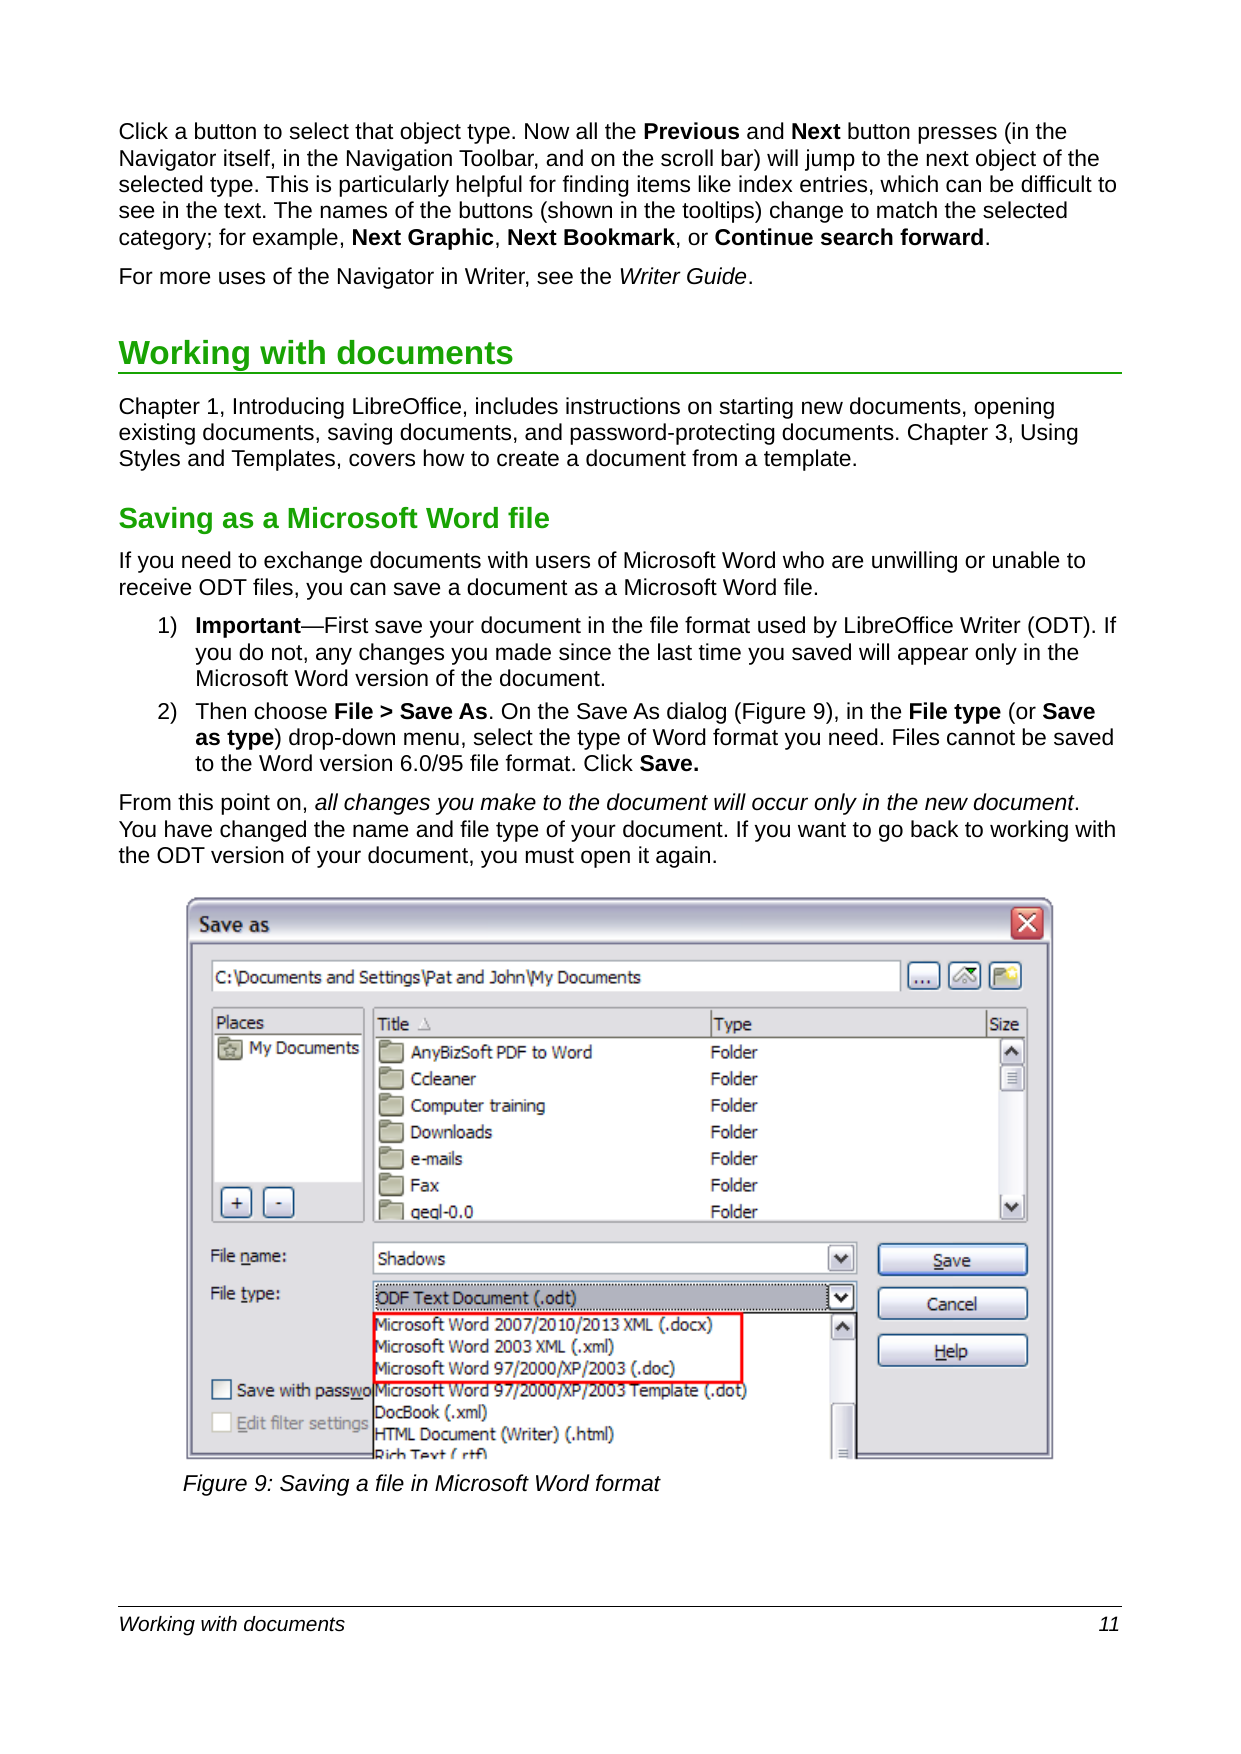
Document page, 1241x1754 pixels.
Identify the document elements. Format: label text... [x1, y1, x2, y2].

list Chapter 1, Introducing LibreOffice, includes instructions on starting new documents, opening existing documents, saving documents, and password-protecting documents. Chapter 3, Using Styles and Templates, covers how to create a document from a template. [118, 393, 1122, 472]
subtitle Saving as a Microsoft Word file [118, 501, 1122, 535]
text For more uses of the Navigator in Writer, see the Writer Guide. [118, 263, 1122, 289]
list Then choose File > Save As. On the Save As dialog (Figure 9), in the File type (or Save as type) drop-down menu, select the type of Word format you need. Files cannot be saved to the Word version 6.0/95 file format. Click Save. [177, 698, 1122, 777]
text If you need to exchange documents with users of Microsoft Word who are unwilling or unable to receive ODT files, you can save a document as a Microsoft Word file. [118, 547, 1122, 600]
text Figure 9: Saving a file in Microsoft Word format [183, 1470, 1058, 1496]
text From this point on, all changes you make to the document will occur only in the new document. You have changed the name and file type of your document. If you want to go back to working with the ODT version of your document, you must open it again. [118, 789, 1122, 868]
picture [182, 893, 1058, 1464]
list Important—First save your document in the file format used by LibreOffice Writer (ODT). If you do not, any changes you made since the last time you saved will appear only in the Microsoft Word version of the document. [177, 612, 1122, 691]
subtitle Working with documents [118, 333, 1122, 372]
text Click a button to select that object type. Now all the Previous and Next button presses (in the Navigator itself, in the Navigation Toolbar, and on the scroll bar) will jump to the next object of the selected type. This is particularly helpful for finding items like index entries, which can be difficult to see in the text. The names of the buttons (shown in the tooltips) change to match the selected category; for example, Next Graphic, Next Bookmark, or Continue search forward. [118, 118, 1122, 250]
